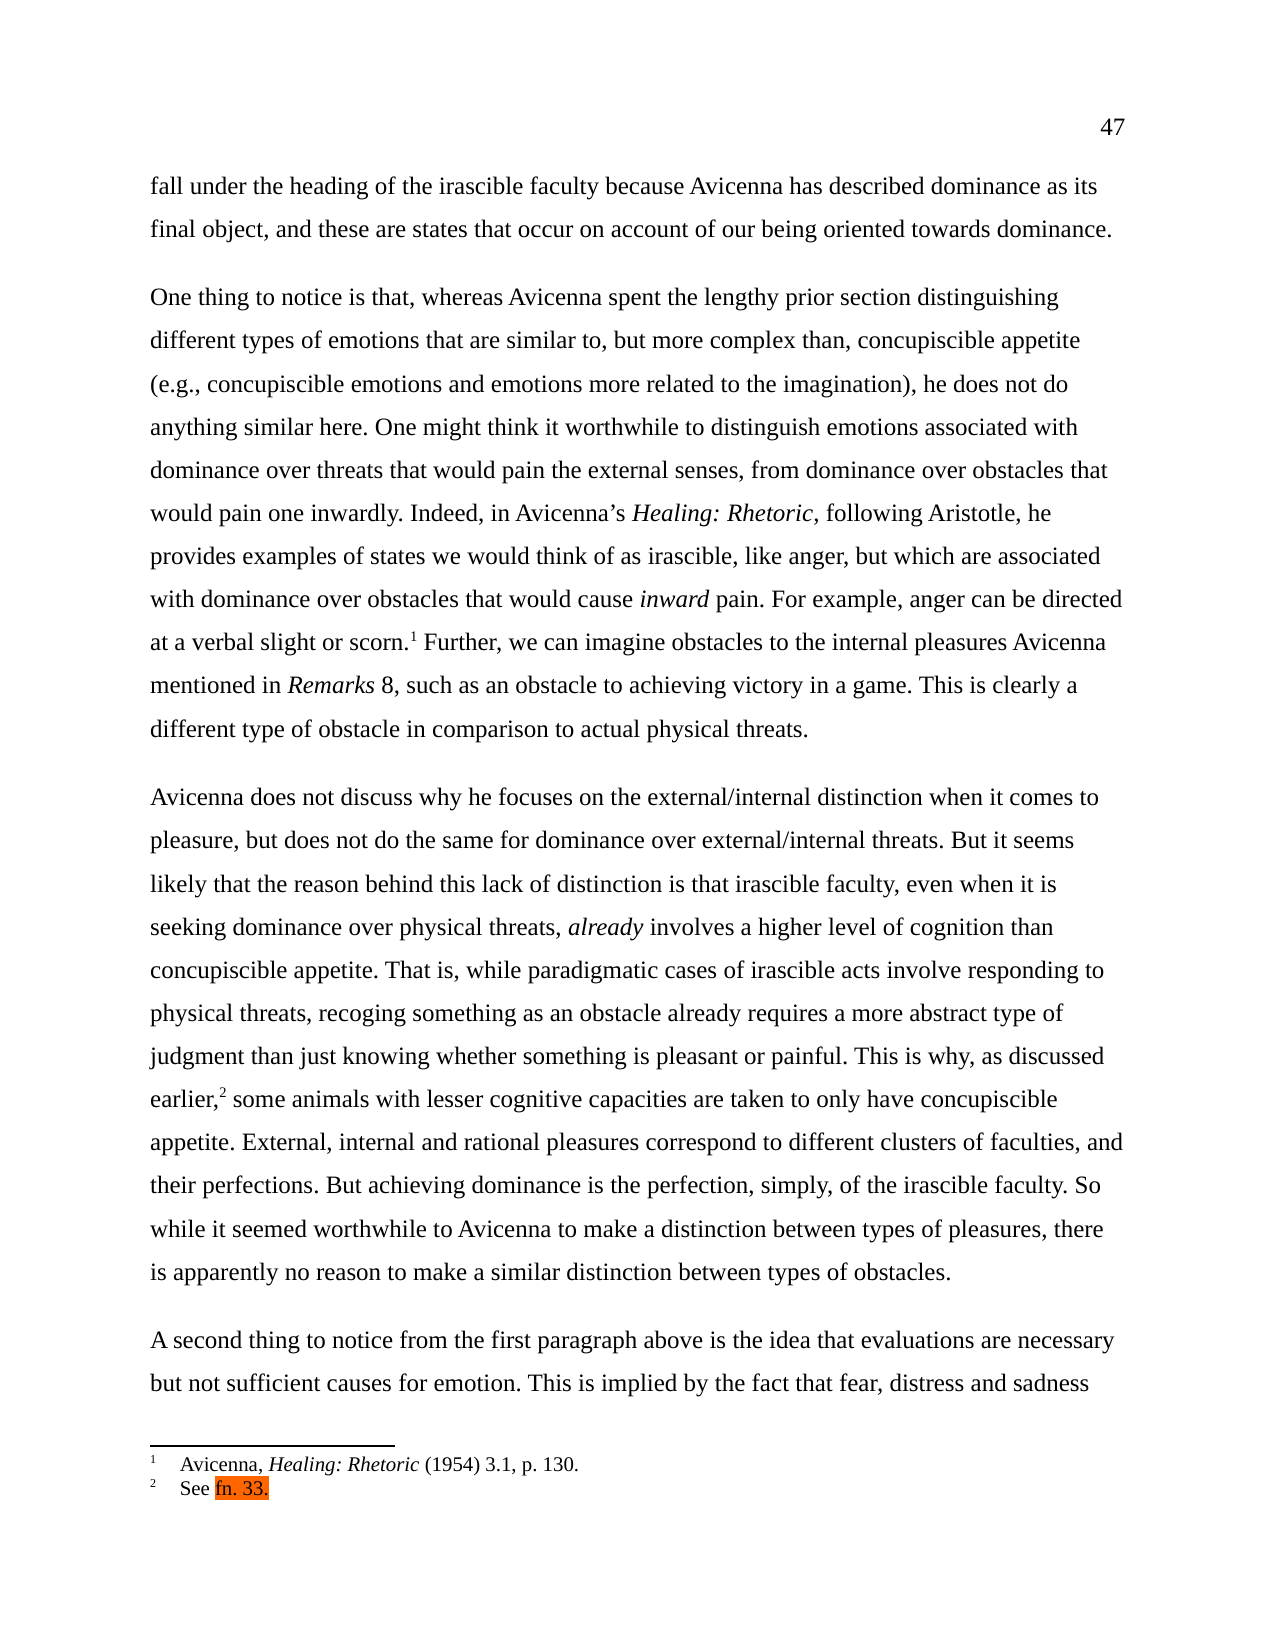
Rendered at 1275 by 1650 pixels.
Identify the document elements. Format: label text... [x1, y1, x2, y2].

text Avicenna does not discuss why he focuses on the external/internal distinction when it comes to pleasure, but does not do the same for dominance over external/internal threats. But it seems likely that the reason behind this lack of distinction is that irascible faculty, even when it is seeking dominance over physical threats, already involves a higher level of cognition than concupiscible appetite. That is, while paradigmatic cases of irascible acts involve responding to physical threats, recoging something as an obstacle already requires a more abstract type of judgment than just knowing whether something is pleasant or painful. This is why, as discussed earlier, some animals with lesser cognitive capacities are taken to only have concupiscible appetite. External, internal and rational pleasures correspond to different clusters of faculties, and their perfections. But achieving dominance is the perfection, simply, of the irascible faculty. So while it seemed worthwhile to Avicenna to make a distinction between types of pleasures, there is apparently no reason to make a similar distinction between types of obstacles. [150, 782, 1125, 1286]
text fall under the heading of the irascible faculty because Avicenna has described dominance as its final object, and these are states that occur on account of our being oriented towards dominance. [150, 171, 1125, 243]
text A second thing to notice from the first paragraph above is the idea that evaluations are necessary but not sufficient causes for emotion. This is implied by the fact that fear, distress and sadness [150, 1325, 1125, 1397]
text See fn. 33. [150, 1476, 1125, 1500]
text One thing to notice is that, whereas Avicenna spent the lengthy prior section distinguishing different types of emotions that are similar to, but more complex than, concupiscible appetite (e.g., concupiscible emotions and emotions more related to the imagination), he does not do anything similar here. One might think it worthwhile to distinguish emotions associated with dominance over threats that would pain the external senses, from dominance over obstacles that would pain one inwardly. Indeed, in Avicenna’s Healing: Rhetoric, following Aristotle, he provides examples of states we would think of as irascible, like anger, but which are associated with dominance over obstacles that would cause inward pain. For example, anger can be directed at a verbal slight or scorn. Further, we can imagine obstacles to the internal pleasures Avicenna mentioned in Remarks 8, such as an obstacle to achieving victory in a game. This is clearly a different type of obstacle in comparison to actual physical threats. [150, 282, 1125, 742]
text Avicenna, Healing: Rhetoric (1954) 3.1, p. 130. [150, 1452, 1125, 1476]
